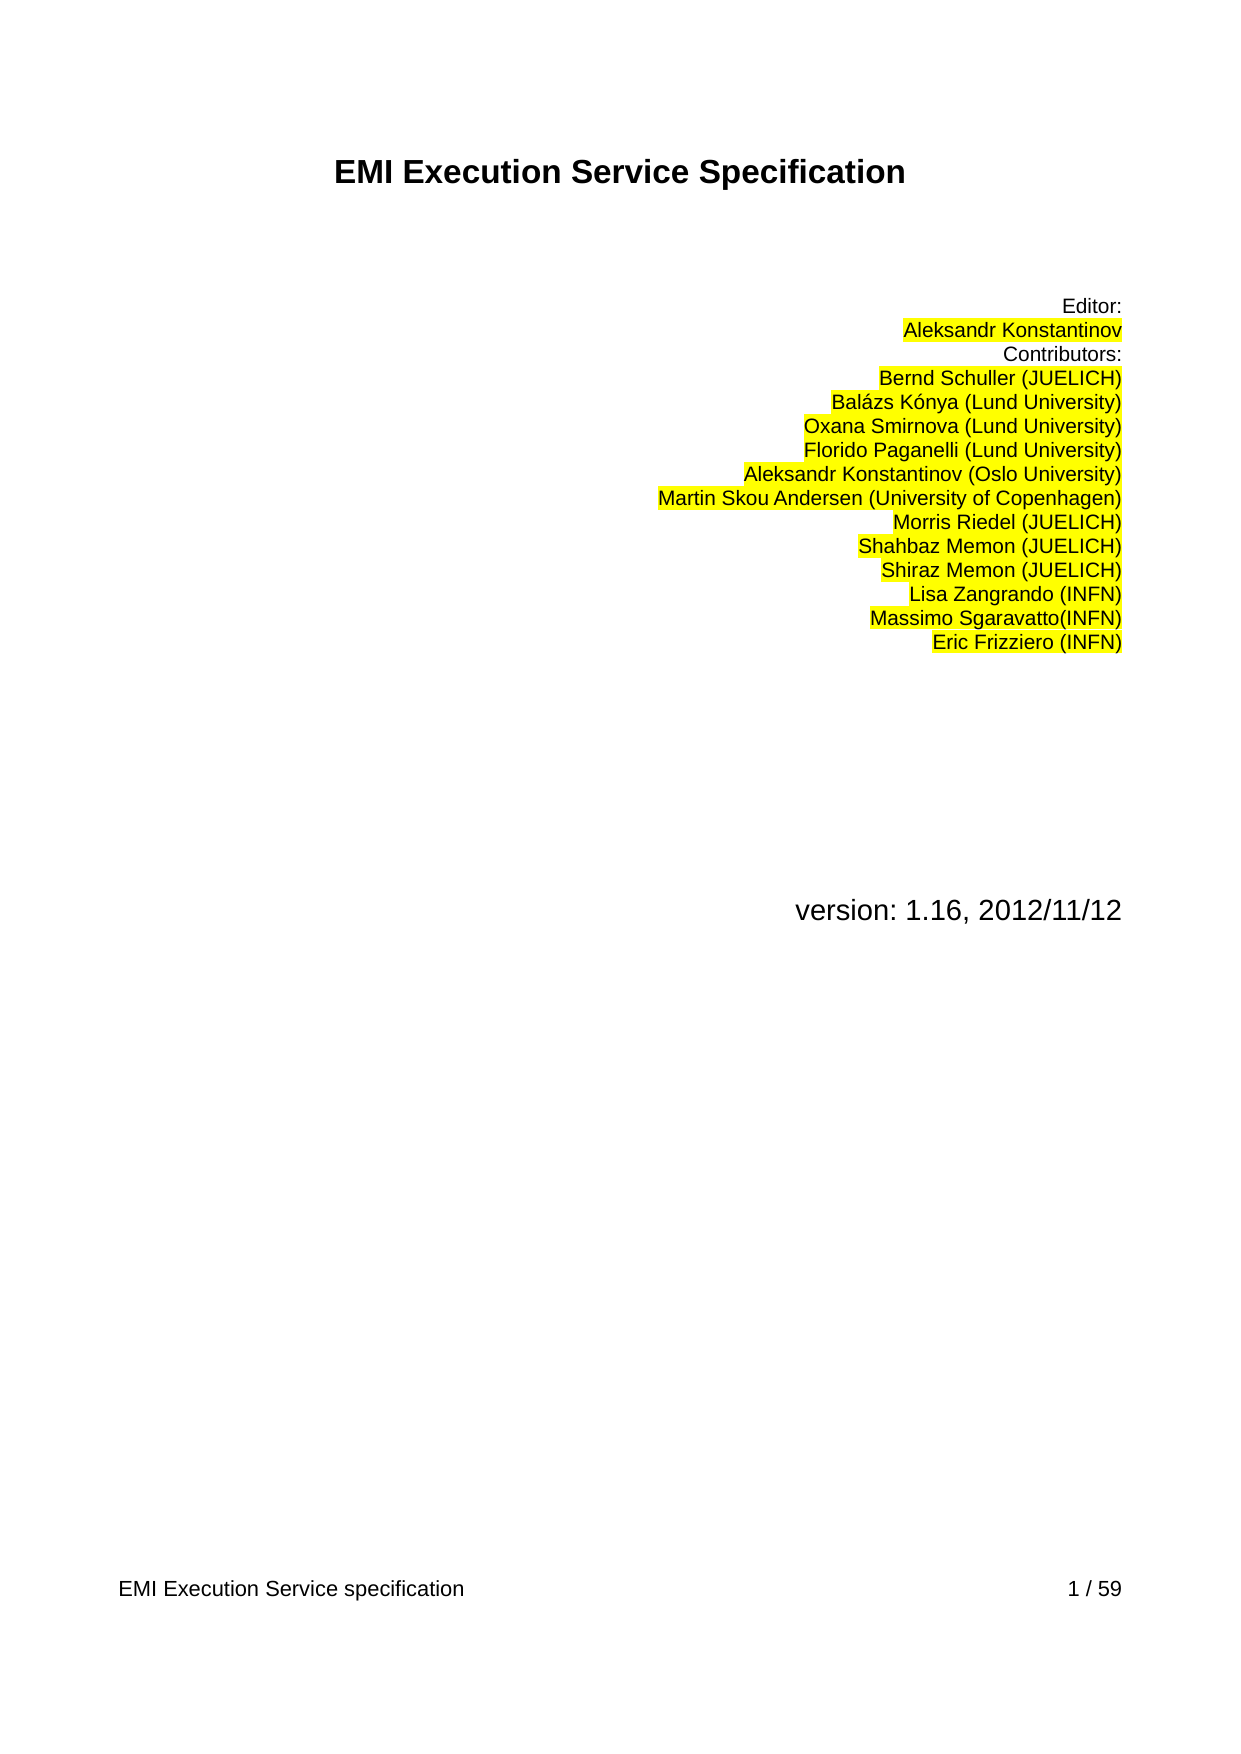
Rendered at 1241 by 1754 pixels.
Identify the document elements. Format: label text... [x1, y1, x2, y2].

text Massimo Sgaravatto(INFN) [118, 606, 1122, 629]
text Editor: Aleksandr Konstantinov [118, 294, 1122, 342]
text Shiraz Memon (JUELICH) [118, 558, 1122, 582]
text Shahbaz Memon (JUELICH) [118, 534, 1122, 558]
text Aleksandr Konstantinov (Oslo University) [118, 462, 1122, 486]
text Lisa Zangrando (INFN) [118, 582, 1122, 606]
text version: 1.16, 2012/11/12 [118, 893, 1122, 927]
text Oxana Smirnova (Lund University) Florido Paganelli (Lund University) [118, 414, 1122, 462]
text Martin Skou Andersen (University of Copenhagen) Morris Riedel (JUELICH) [118, 486, 1122, 534]
text EMI Execution Service Specification [118, 152, 1122, 190]
text Contributors: Bernd Schuller (JUELICH) Balázs Kónya (Lund University) [118, 342, 1122, 414]
text Eric Frizziero (INFN) [118, 629, 1122, 653]
